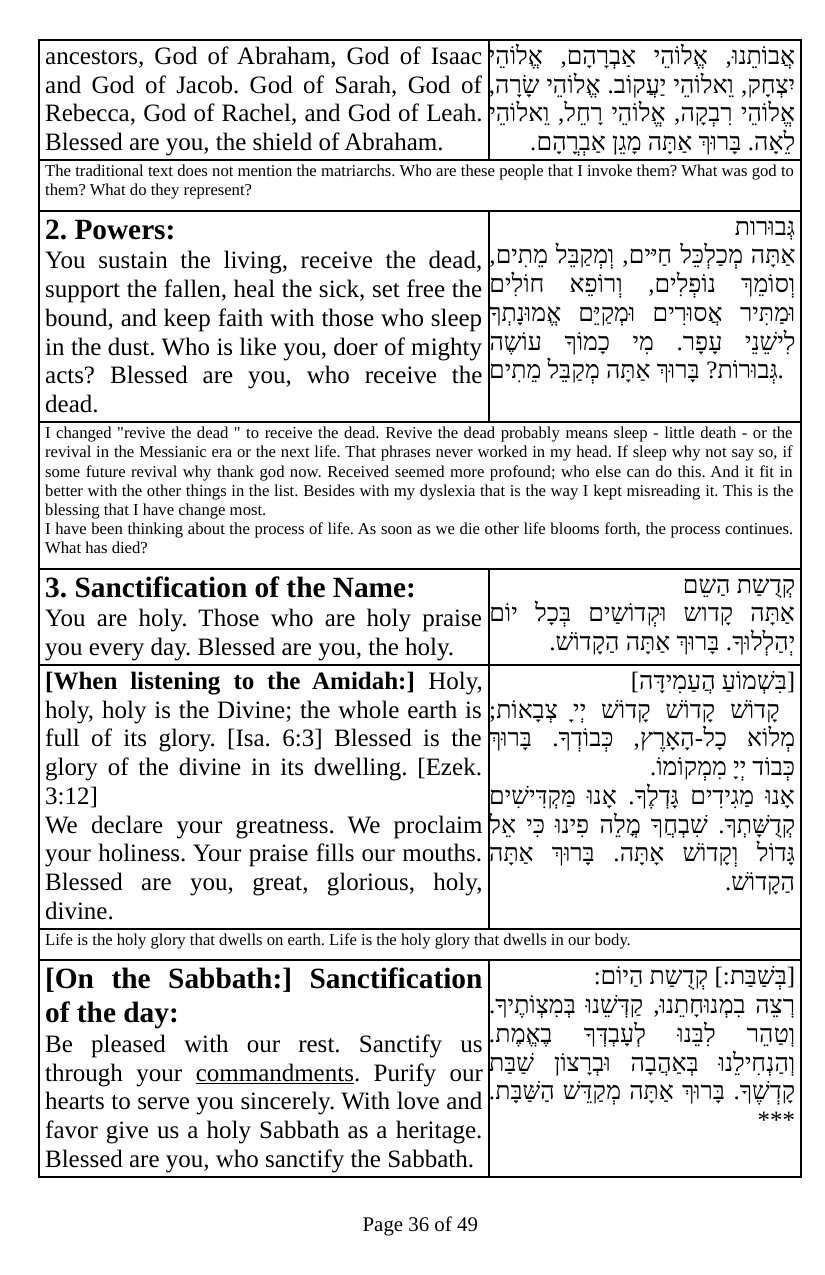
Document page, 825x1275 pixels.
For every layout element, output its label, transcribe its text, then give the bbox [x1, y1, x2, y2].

table_cell [בִּשְׁמוֹעַ הֲעַמִידָּה] קָדוֹשׁ קָדוֹשׁ קָדוֹשׁ יְיָ צְבָאוֹת; מְלוֹא כָל-הָאָרֶץ, כְּבוֹדְךָ. בָּרוּךְ כְּבוֹד יְיָ מִמְקוֹמוֹ. אָנוּ מַגִידִים גָּדְלֶךָ. אָנוּ מַּקְדִּישִׁים קְדֻשָּׁתְךָ. שִׁבְחֲךָ מֳלֵה פִינוּ כִּי אֵל גָּדוֹל וְקָדוֹשׁ אָתָּה. בָּרוּךְ אַתָּה הַקָדוֹשׁ. [490, 666, 800, 928]
table_cell [On the Sabbath:] Sanctification of the day: Be pleased with our rest. Sanctify us through your commandments. Purify our hearts to serve you sincerely. With love and favor give us a holy Sabbath as a heritage. Blessed are you, who sanctify the Sabbath. [40, 961, 488, 1176]
table_cell אֲבוֹתֵנוּ, אֱלוֹהֵי אַבְרָהָם, אֱלוֹהֵי יִצְחָק, וֵאלוֹהֵי יַעֲקוֹב. אֱלוֹהֵי שָׂרָה, אֱלוֹהֵי רִבְקָה, אֱלוֹהֵי רָחֵל, וֵאלוֹהֵי לֵאָה. בָּרוּךְ אַתָּה מָגֵן אַבְרֳהָם. [490, 41, 800, 159]
table_cell Life is the holy glory that dwells on earth. Life is the holy glory that dwells in our body. [40, 930, 800, 959]
table_cell 3. Sanctification of the Name: You are holy. Those who are holy praise you every day. Blessed are you, the holy. [40, 570, 488, 664]
table_cell 2. Powers: You sustain the living, receive the dead, support the fallen, heal the sick, set free the bound, and keep faith with those who sleep in the dust. Who is like you, doer of mighty acts? Blessed are you, who receive the dead. [40, 212, 488, 421]
table_cell I changed "revive the dead " to receive the dead. Revive the dead probably means sleep - little death - or the revival in the Messianic era or the next life. That phrases never worked in my head. If sleep why not say so, if some future revival why thank god now. Received seemed more profound; who else can do this. And it fit in better with the other things in the list. Besides with my dyslexia that is the way I kept misreading it. This is the blessing that I have change most. I have been thinking about the process of life. As soon as we die other life blooms forth, the process continues. What has died? [40, 423, 800, 568]
table_cell ancestors, God of Abraham, God of Isaac and God of Jacob. God of Sarah, God of Rebecca, God of Rachel, and God of Leah. Blessed are you, the shield of Abraham. [40, 41, 488, 159]
table_cell The traditional text does not mention the matriarchs. Who are these people that I invoke them? What was god to them? What do they represent? [40, 161, 800, 210]
table_cell [When listening to the Amidah:] Holy, holy, holy is the Divine; the whole earth is full of its glory. [Isa. 6:3] Blessed is the glory of the divine in its dwelling. [Ezek. 3:12] We declare your greatness. We proclaim your holiness. Your praise fills our mouths. Blessed are you, great, glorious, holy, divine. [40, 666, 488, 928]
table_cell [בְּשַׁבַּת:] קְדֻשַת הַיוֹם: רְצֵה בִמְנוּחָתֵנוּ, קַדְּשֵׁנוּ בְּמִצְוֹתֶיךָ. וְטַהֵר לִבֵּנוּ לְעָבְדְּךָ בֶאֱמֶת. וְהַנְחִילֵנוּ בְּאַהֲבָה וּבְרָצוֹן שַׁבַּת קָדְשֶׁךָ. בָּרוּךְ אַתָּה מְקַדֵּשׁ הַשַּׁבָּת. *** [490, 961, 800, 1176]
table_cell גְּבוּרות אַתָּה מְכַלְכֵּל חַיּים, וְמְקַבֵּל מֵתִים, וְסוֹמֵךְ נוֹפְלִים, וְרוֹפֵא חוֹלִים וּמַתִּיר אֲסוּרִים וּמְקַיֵּם אֱמוּנָתְךָ לִישֵׁנֵי עָפָר. מִי כָמוֹךָ עוֹשֶה גְּבוּרוֹת? בָּרוּךְ אַתָּה מְקַבֵּל מֵתִים. [490, 212, 800, 421]
table_cell קְדֻשַת הַשֵם אַתָּה קָדוש וּקְדוֹשַים בְּכָל יוֹם יְהַלְלוּךָ. בָּרוּךְ אַתָּה הַקָדוֹשׁ. [490, 570, 800, 664]
